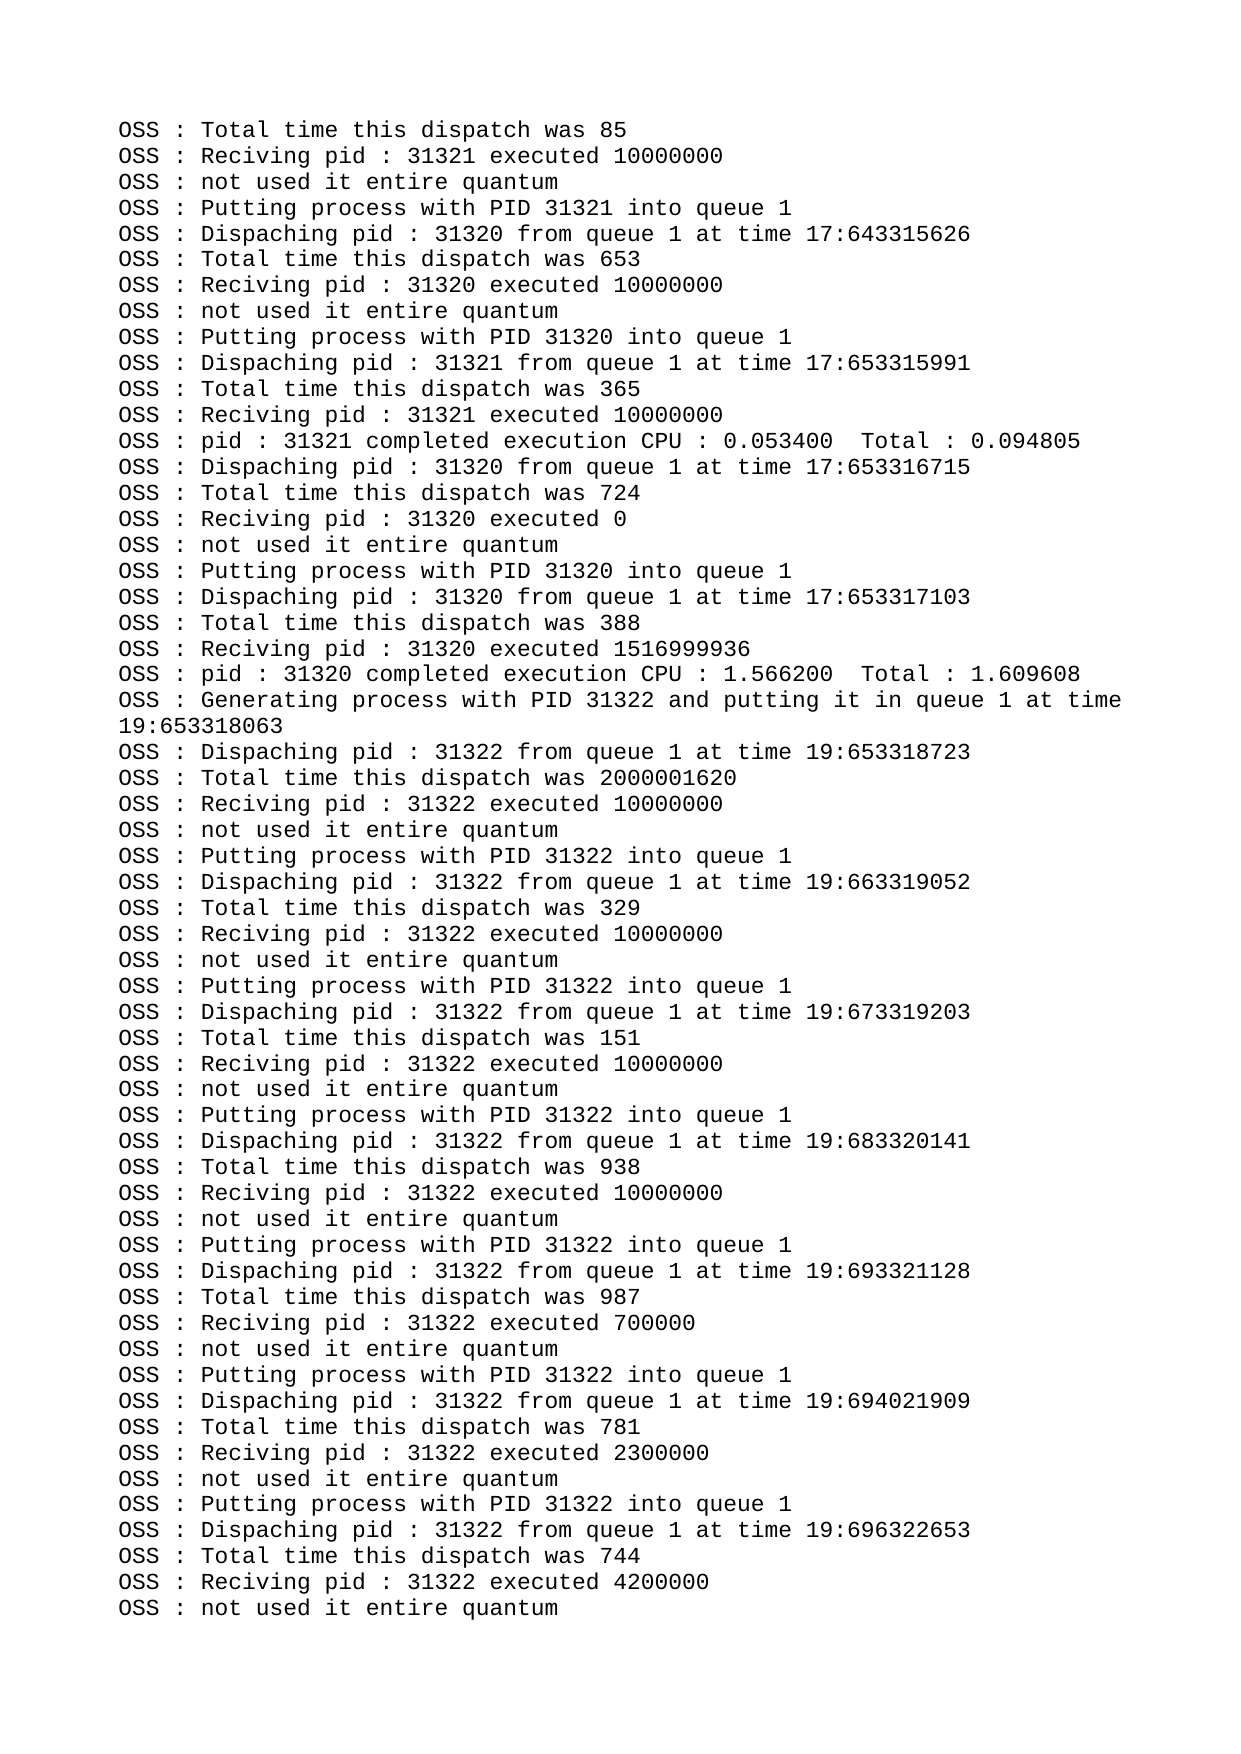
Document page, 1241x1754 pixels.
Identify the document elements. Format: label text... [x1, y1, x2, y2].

text OSS : Total time this dispatch was 781 [118, 1415, 1122, 1441]
text OSS : Dispaching pid : 31322 from queue 1 at time 19:693321128 [118, 1259, 1122, 1285]
text OSS : Putting process with PID 31322 into queue 1 [118, 1363, 1122, 1389]
text OSS : Total time this dispatch was 329 [118, 896, 1122, 922]
text OSS : Reciving pid : 31322 executed 10000000 [118, 1052, 1122, 1078]
text OSS : pid : 31321 completed execution CPU : 0.053400 Total : 0.094805 [118, 429, 1122, 455]
text OSS : Putting process with PID 31320 into queue 1 [118, 326, 1122, 352]
text OSS : Dispaching pid : 31322 from queue 1 at time 19:663319052 [118, 870, 1122, 896]
text OSS : not used it entire quantum [118, 1597, 1122, 1622]
text OSS : Reciving pid : 31322 executed 10000000 [118, 792, 1122, 818]
text OSS : not used it entire quantum [118, 170, 1122, 196]
text OSS : Dispaching pid : 31322 from queue 1 at time 19:694021909 [118, 1389, 1122, 1415]
text OSS : not used it entire quantum [118, 533, 1122, 559]
text OSS : Reciving pid : 31320 executed 0 [118, 507, 1122, 533]
text OSS : Dispaching pid : 31322 from queue 1 at time 19:696322653 [118, 1519, 1122, 1545]
text OSS : Putting process with PID 31322 into queue 1 [118, 1493, 1122, 1519]
text OSS : Total time this dispatch was 2000001620 [118, 767, 1122, 792]
text OSS : not used it entire quantum [118, 1078, 1122, 1104]
text OSS : Putting process with PID 31322 into queue 1 [118, 974, 1122, 1000]
text OSS : Reciving pid : 31322 executed 10000000 [118, 922, 1122, 948]
text OSS : Putting process with PID 31320 into queue 1 [118, 559, 1122, 585]
text OSS : not used it entire quantum [118, 1207, 1122, 1233]
text OSS : Putting process with PID 31322 into queue 1 [118, 844, 1122, 870]
text OSS : Total time this dispatch was 744 [118, 1545, 1122, 1571]
text OSS : Total time this dispatch was 653 [118, 248, 1122, 274]
text OSS : Dispaching pid : 31322 from queue 1 at time 19:673319203 [118, 1000, 1122, 1026]
text OSS : Reciving pid : 31320 executed 1516999936 [118, 637, 1122, 663]
text OSS : Reciving pid : 31322 executed 2300000 [118, 1441, 1122, 1467]
text OSS : Dispaching pid : 31320 from queue 1 at time 17:643315626 [118, 222, 1122, 248]
text OSS : not used it entire quantum [118, 948, 1122, 974]
text OSS : Dispaching pid : 31320 from queue 1 at time 17:653316715 [118, 455, 1122, 481]
text OSS : Total time this dispatch was 365 [118, 377, 1122, 403]
text OSS : Total time this dispatch was 938 [118, 1156, 1122, 1182]
text OSS : Reciving pid : 31322 executed 10000000 [118, 1182, 1122, 1207]
text OSS : Putting process with PID 31321 into queue 1 [118, 196, 1122, 222]
text OSS : Total time this dispatch was 987 [118, 1285, 1122, 1311]
text OSS : Total time this dispatch was 151 [118, 1026, 1122, 1052]
text OSS : Reciving pid : 31322 executed 4200000 [118, 1571, 1122, 1597]
text OSS : Dispaching pid : 31320 from queue 1 at time 17:653317103 [118, 585, 1122, 611]
text OSS : Total time this dispatch was 388 [118, 611, 1122, 637]
text OSS : Total time this dispatch was 724 [118, 481, 1122, 507]
text OSS : Reciving pid : 31322 executed 700000 [118, 1311, 1122, 1337]
text OSS : Putting process with PID 31322 into queue 1 [118, 1104, 1122, 1130]
text OSS : Reciving pid : 31321 executed 10000000 [118, 144, 1122, 170]
text OSS : Putting process with PID 31322 into queue 1 [118, 1233, 1122, 1259]
text OSS : Total time this dispatch was 85 [118, 118, 1122, 144]
text OSS : not used it entire quantum [118, 1467, 1122, 1493]
text OSS : Reciving pid : 31320 executed 10000000 [118, 274, 1122, 300]
text OSS : not used it entire quantum [118, 1337, 1122, 1363]
text OSS : not used it entire quantum [118, 818, 1122, 844]
text OSS : Dispaching pid : 31322 from queue 1 at time 19:683320141 [118, 1130, 1122, 1156]
text OSS : Reciving pid : 31321 executed 10000000 [118, 403, 1122, 429]
text OSS : Generating process with PID 31322 and putting it in queue 1 at time 19:653318063 [118, 689, 1122, 741]
text OSS : Dispaching pid : 31321 from queue 1 at time 17:653315991 [118, 352, 1122, 377]
text OSS : pid : 31320 completed execution CPU : 1.566200 Total : 1.609608 [118, 663, 1122, 689]
text OSS : Dispaching pid : 31322 from queue 1 at time 19:653318723 [118, 741, 1122, 767]
text OSS : not used it entire quantum [118, 300, 1122, 326]
